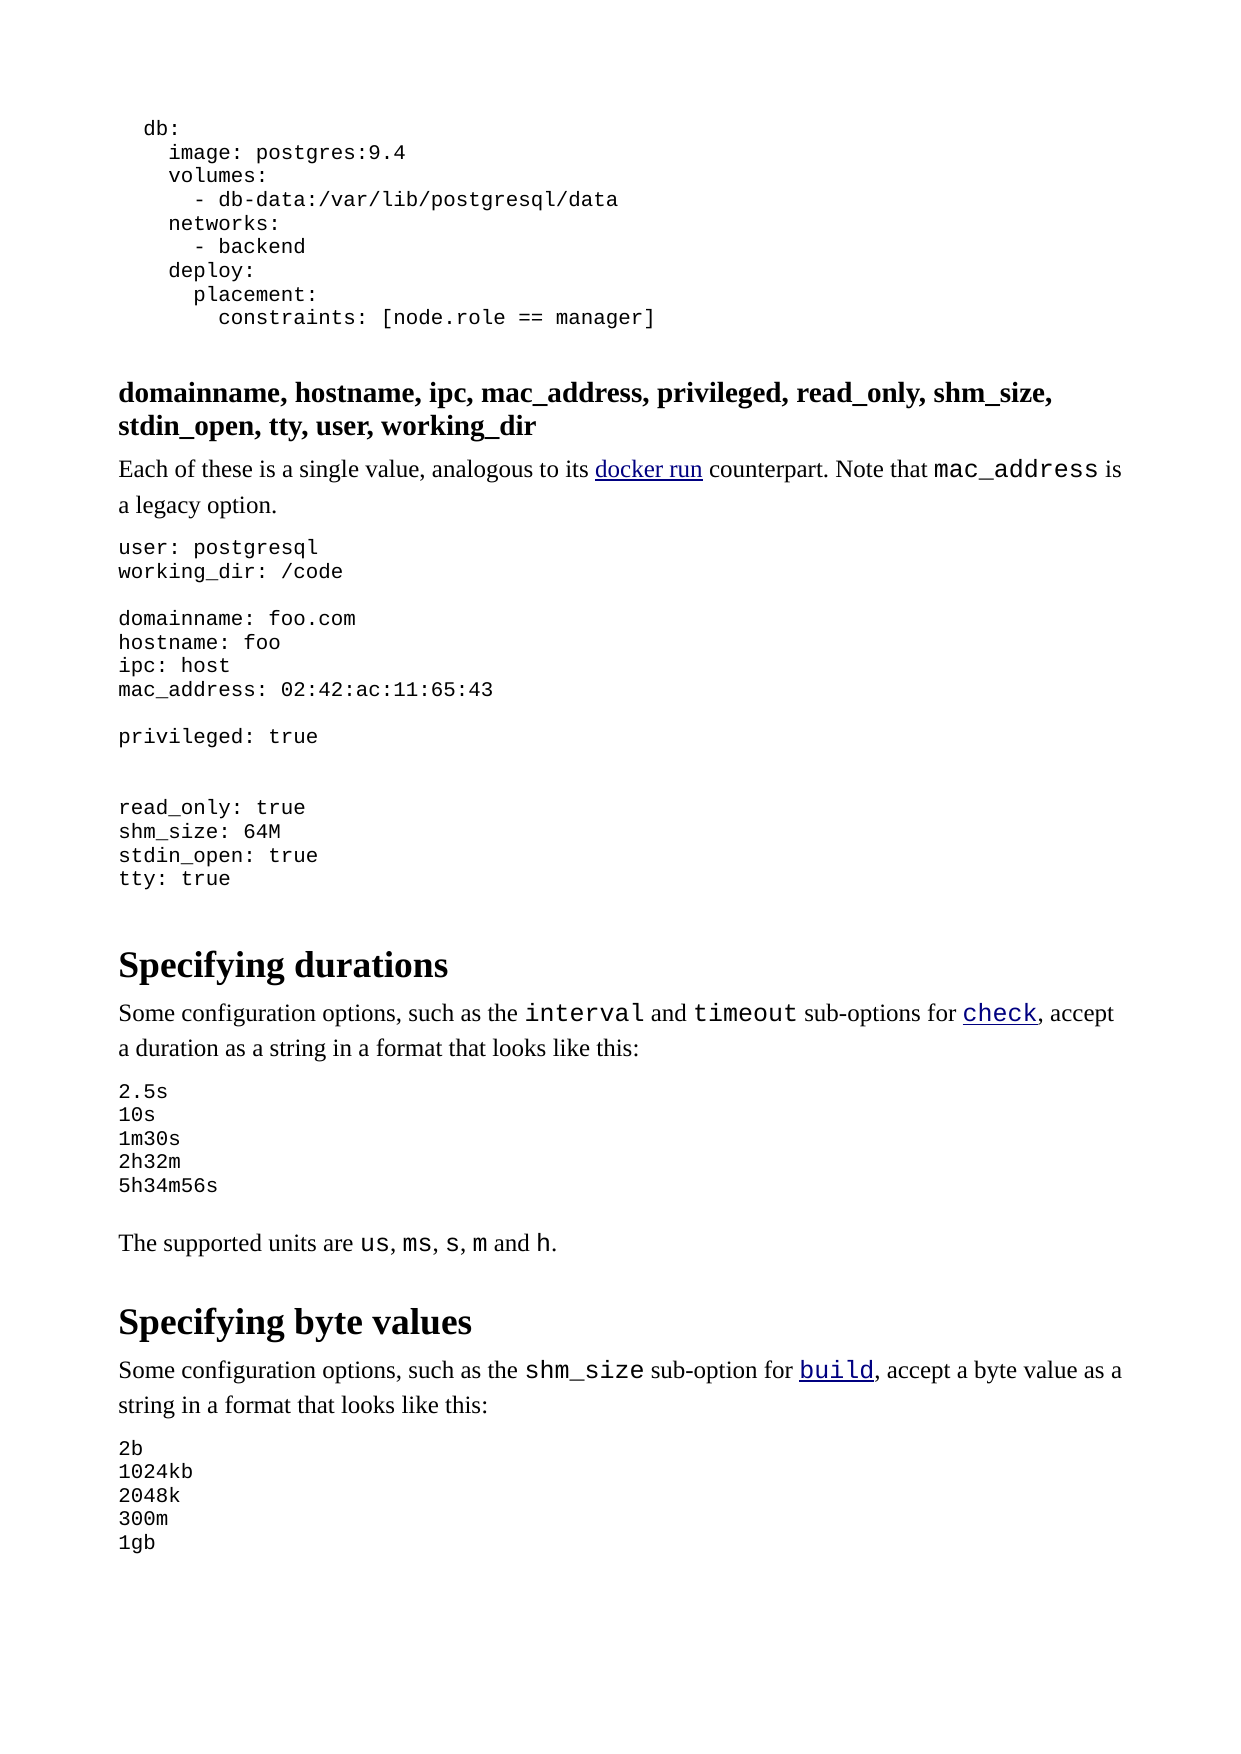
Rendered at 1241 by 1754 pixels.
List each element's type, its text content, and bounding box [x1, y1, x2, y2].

text stdin_open: true [118, 845, 1122, 868]
text working_dir: /code [118, 561, 1122, 584]
text 1gb [118, 1532, 1122, 1556]
subtitle domainname, hostname, ipc, mac_address, privileged, read_only, shm_size, stdin_open, tty, user, working_dir [118, 375, 1122, 442]
text Each of these is a single value, analogous to its docker run counterpart. Note that mac_address is a legacy option. [118, 454, 1122, 518]
text 10s [118, 1104, 1122, 1128]
text networks: [118, 213, 1122, 236]
text 2048k [118, 1485, 1122, 1508]
text 2.5s [118, 1081, 1122, 1104]
subtitle Specifying durations [118, 942, 1122, 985]
text The supported units are us, ms, s, m and h. [118, 1228, 1122, 1259]
text 1024kb [118, 1461, 1122, 1485]
text placement: [118, 284, 1122, 307]
text tty: true [118, 868, 1122, 892]
text hostname: foo [118, 632, 1122, 656]
text shm_size: 64M [118, 821, 1122, 845]
text 300m [118, 1508, 1122, 1532]
text mac_address: 02:42:ac:11:65:43 [118, 679, 1122, 703]
text Some configuration options, such as the shm_size sub-option for build, accept a byte value as a string in a format that looks like this: [118, 1355, 1122, 1419]
text ipc: host [118, 656, 1122, 679]
text 5h34m56s [118, 1175, 1122, 1199]
text read_only: true [118, 797, 1122, 821]
text volumes: [118, 165, 1122, 189]
text Some configuration options, such as the interval and timeout sub-options for check, accept a duration as a string in a format that looks like this: [118, 998, 1122, 1062]
text domainname: foo.com [118, 608, 1122, 632]
text 2b [118, 1437, 1122, 1461]
text constraints: [node.role == manager] [118, 307, 1122, 331]
text privileged: true [118, 726, 1122, 750]
text db: [118, 118, 1122, 142]
text user: postgresql [118, 537, 1122, 561]
text image: postgres:9.4 [118, 142, 1122, 165]
text 1m30s [118, 1128, 1122, 1152]
text 2h32m [118, 1152, 1122, 1175]
subtitle Specifying byte values [118, 1299, 1122, 1342]
text deploy: [118, 260, 1122, 284]
text - db-data:/var/lib/postgresql/data [118, 189, 1122, 213]
text - backend [118, 236, 1122, 260]
